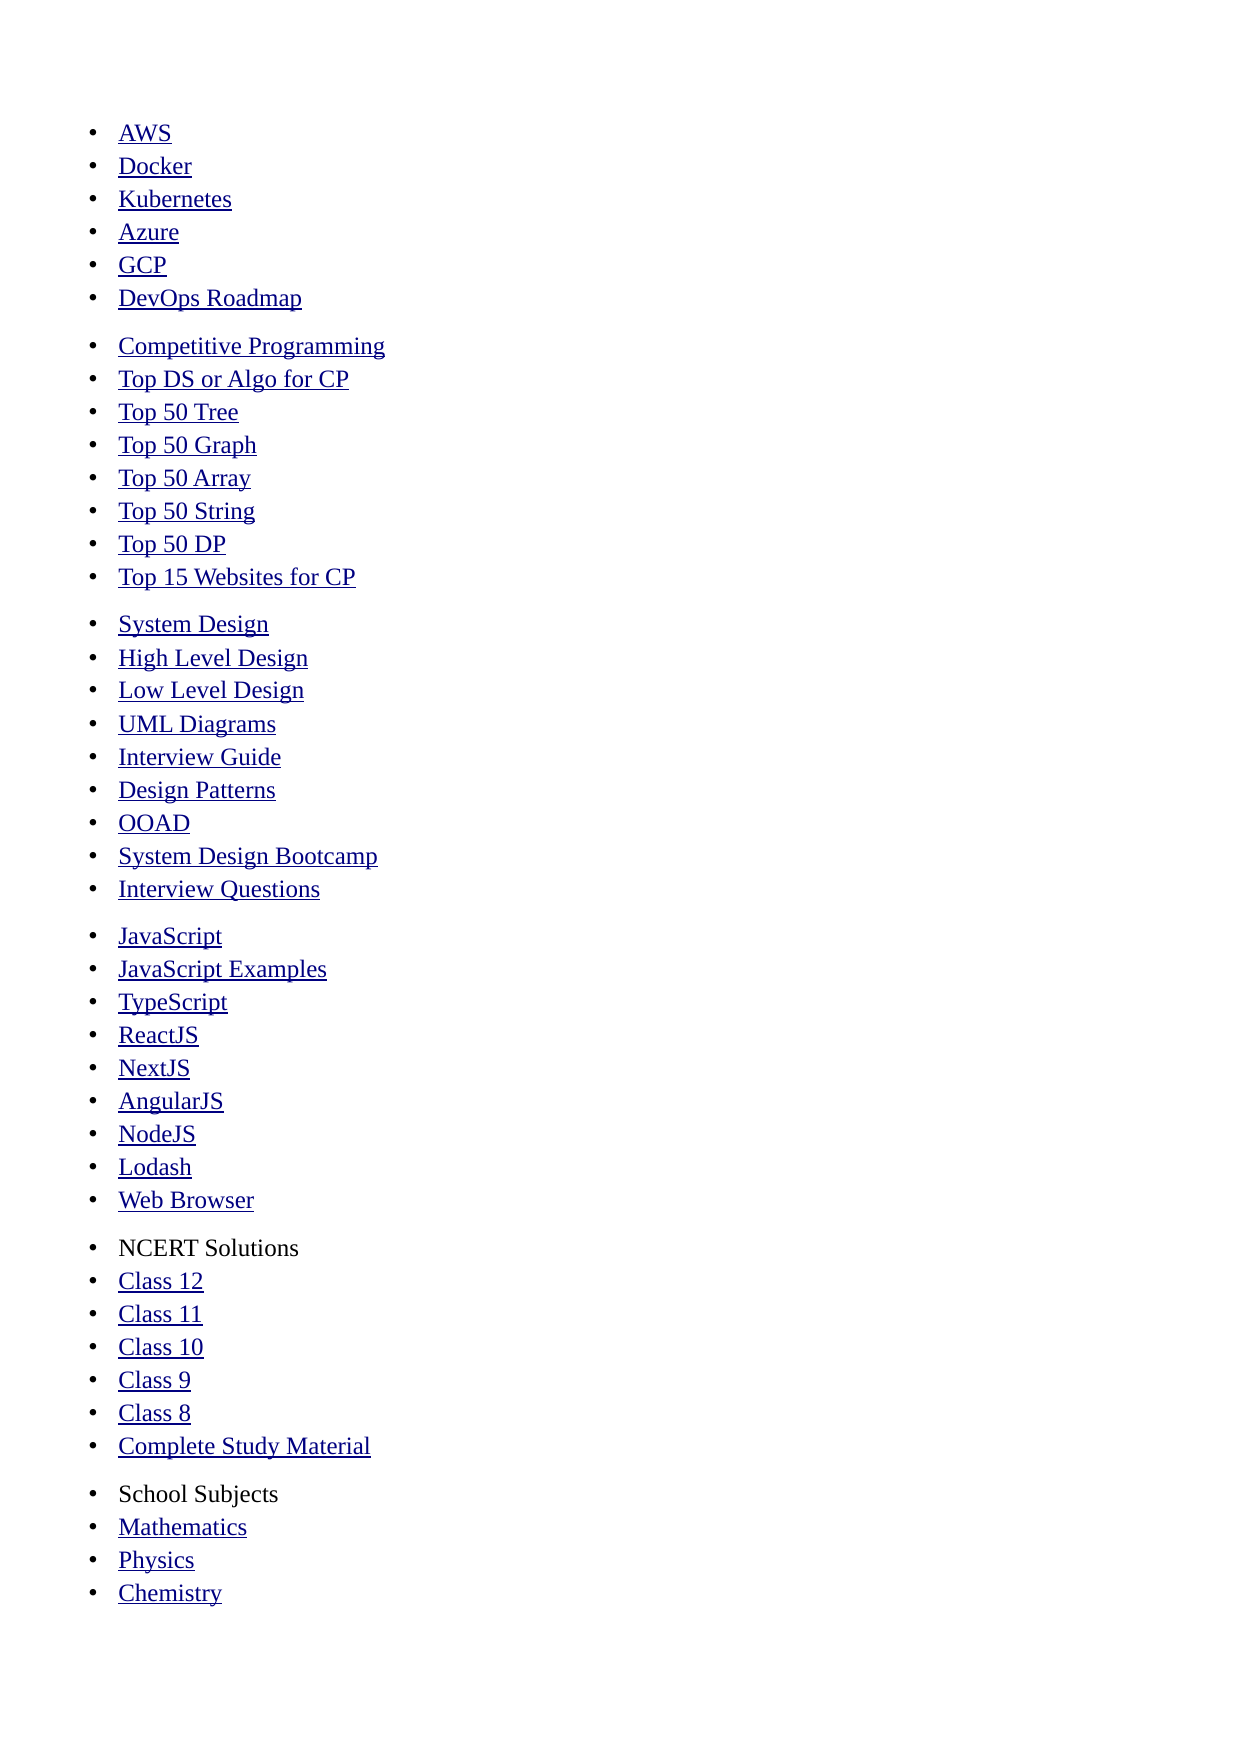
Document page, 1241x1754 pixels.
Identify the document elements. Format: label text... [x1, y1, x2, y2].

list NodeJS [118, 1119, 1122, 1148]
list Top 50 String [118, 496, 1122, 525]
list Web Browser [118, 1186, 1122, 1214]
list GCP [118, 250, 1122, 279]
list System Design Bootcamp [118, 841, 1122, 869]
list NCERT Solutions [118, 1233, 1122, 1262]
list Top 50 DP [118, 529, 1122, 558]
list Class 9 [118, 1365, 1122, 1394]
list Top 50 Array [118, 463, 1122, 492]
list Physics [118, 1545, 1122, 1574]
list OOAD [118, 808, 1122, 836]
list Kubernetes [118, 184, 1122, 213]
list Interview Questions [118, 874, 1122, 902]
list Top 15 Websites for CP [118, 562, 1122, 591]
list JavaScript Examples [118, 954, 1122, 983]
list ReactJS [118, 1020, 1122, 1049]
list Class 11 [118, 1299, 1122, 1328]
list AngularJS [118, 1086, 1122, 1115]
list Top 50 Tree [118, 397, 1122, 426]
list Top DS or Algo for CP [118, 364, 1122, 393]
list High Level Design [118, 643, 1122, 671]
list NextJS [118, 1053, 1122, 1082]
list Docker [118, 151, 1122, 180]
list Azure [118, 217, 1122, 246]
list DevOps Roadmap [118, 283, 1122, 312]
list TypeScript [118, 987, 1122, 1016]
list Interview Guide [118, 742, 1122, 770]
list Class 8 [118, 1398, 1122, 1427]
list Design Patterns [118, 775, 1122, 803]
list Lodash [118, 1152, 1122, 1181]
list JavaScript [118, 921, 1122, 950]
list Chemistry [118, 1578, 1122, 1607]
list Class 12 [118, 1266, 1122, 1295]
list Low Level Design [118, 676, 1122, 704]
list Complete Study Material [118, 1431, 1122, 1460]
list UML Diagrams [118, 709, 1122, 737]
list System Design [118, 609, 1122, 638]
list Competitive Programming [118, 331, 1122, 359]
list Top 50 Graph [118, 430, 1122, 459]
list Class 10 [118, 1332, 1122, 1361]
list School Subjects [118, 1479, 1122, 1508]
list AWS [118, 118, 1122, 147]
list Mathematics [118, 1512, 1122, 1541]
